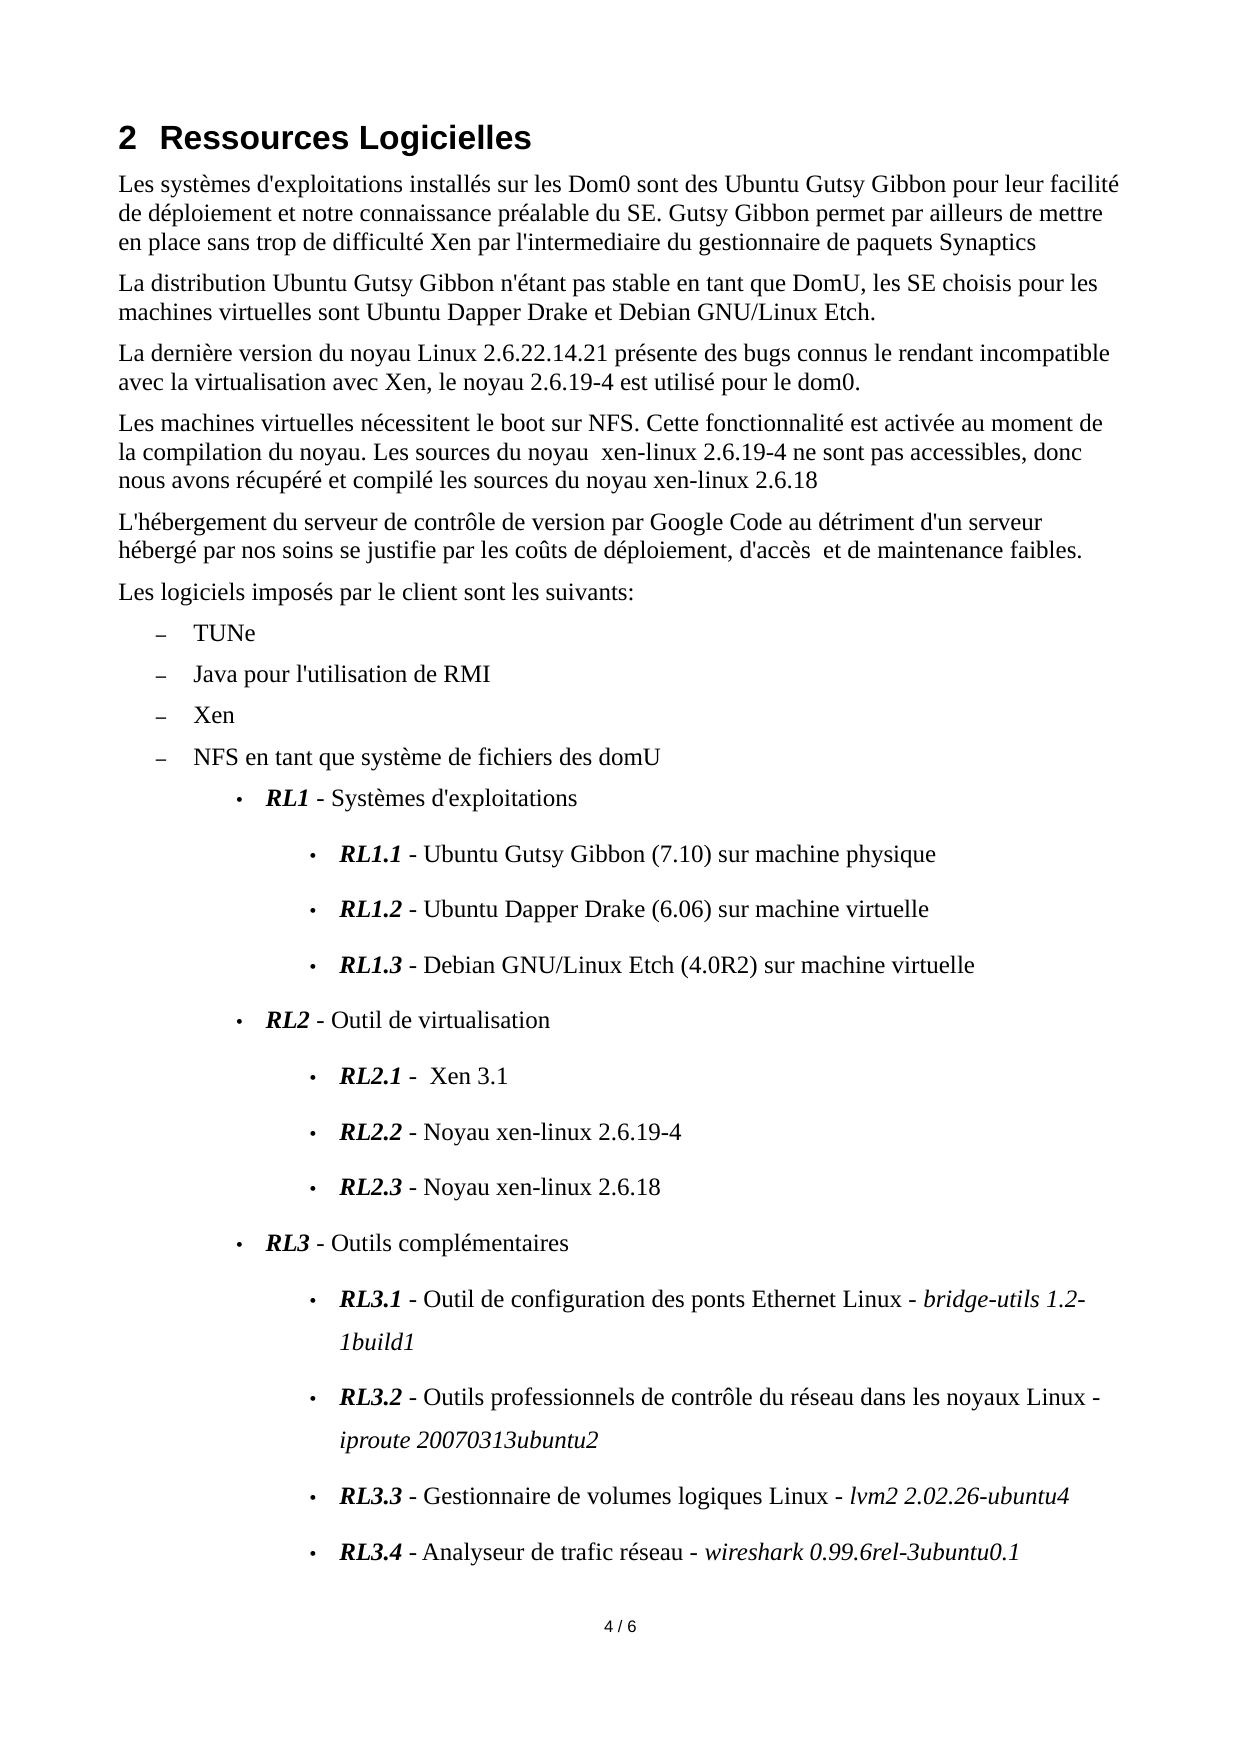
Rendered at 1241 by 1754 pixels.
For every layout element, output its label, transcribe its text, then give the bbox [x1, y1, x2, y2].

list RL3.3 - Gestionnaire de volumes logiques Linux - lvm2 2.02.26-ubuntu4 [309, 1481, 1122, 1510]
list RL1.1 - Ubuntu Gutsy Gibbon (7.10) sur machine physique [309, 839, 1122, 867]
list Xen [156, 701, 1122, 729]
text Les machines virtuelles nécessitent le boot sur NFS. Cette fonctionnalité est activée au moment de la compilation du noyau. Les sources du noyau xen-linux 2.6.19-4 ne sont pas accessibles, donc nous avons récupéré et compilé les sources du noyau xen-linux 2.6.18 [118, 408, 1122, 494]
text Les logiciels imposés par le client sont les suivants: [118, 577, 1122, 606]
list NFS en tant que système de fichiers des domU [156, 742, 1122, 771]
text La dernière version du noyau Linux 2.6.22.14.21 présente des bugs connus le rendant incompatible avec la virtualisation avec Xen, le noyau 2.6.19-4 est utilisé pour le dom0. [118, 338, 1122, 396]
list Java pour l'utilisation de RMI [156, 659, 1122, 688]
list RL2 - Outil de virtualisation [236, 1006, 1122, 1034]
list RL3.2 - Outils professionnels de contrôle du réseau dans les noyaux Linux - iproute 20070313ubuntu2 [309, 1382, 1122, 1454]
list RL2.2 - Noyau xen-linux 2.6.19-4 [309, 1117, 1122, 1146]
text La distribution Ubuntu Gutsy Gibbon n'étant pas stable en tant que DomU, les SE choisis pour les machines virtuelles sont Ubuntu Dapper Drake et Debian GNU/Linux Etch. [118, 268, 1122, 326]
list TUNe [156, 618, 1122, 647]
list RL1.3 - Debian GNU/Linux Etch (4.0R2) sur machine virtuelle [309, 950, 1122, 979]
list RL1.2 - Ubuntu Dapper Drake (6.06) sur machine virtuelle [309, 894, 1122, 923]
text L'hébergement du serveur de contrôle de version par Google Code au détriment d'un serveur hébergé par nos soins se justifie par les coûts de déploiement, d'accès et de maintenance faibles. [118, 507, 1122, 564]
list RL2.3 - Noyau xen-linux 2.6.18 [309, 1172, 1122, 1201]
list RL1 - Systèmes d'exploitations [236, 783, 1122, 812]
subtitle Ressources Logicielles [118, 118, 1122, 157]
list RL2.1 - Xen 3.1 [309, 1061, 1122, 1090]
list RL3.1 - Outil de configuration des ponts Ethernet Linux - bridge-utils 1.2-1build1 [309, 1284, 1122, 1356]
list RL3 - Outils complémentaires [236, 1228, 1122, 1257]
list RL3.4 - Analyseur de trafic réseau - wireshark 0.99.6rel-3ubuntu0.1 [309, 1537, 1122, 1566]
text Les systèmes d'exploitations installés sur les Dom0 sont des Ubuntu Gutsy Gibbon pour leur facilité de déploiement et notre connaissance préalable du SE. Gutsy Gibbon permet par ailleurs de mettre en place sans trop de difficulté Xen par l'intermediaire du gestionnaire de paquets Synaptics [118, 169, 1122, 256]
